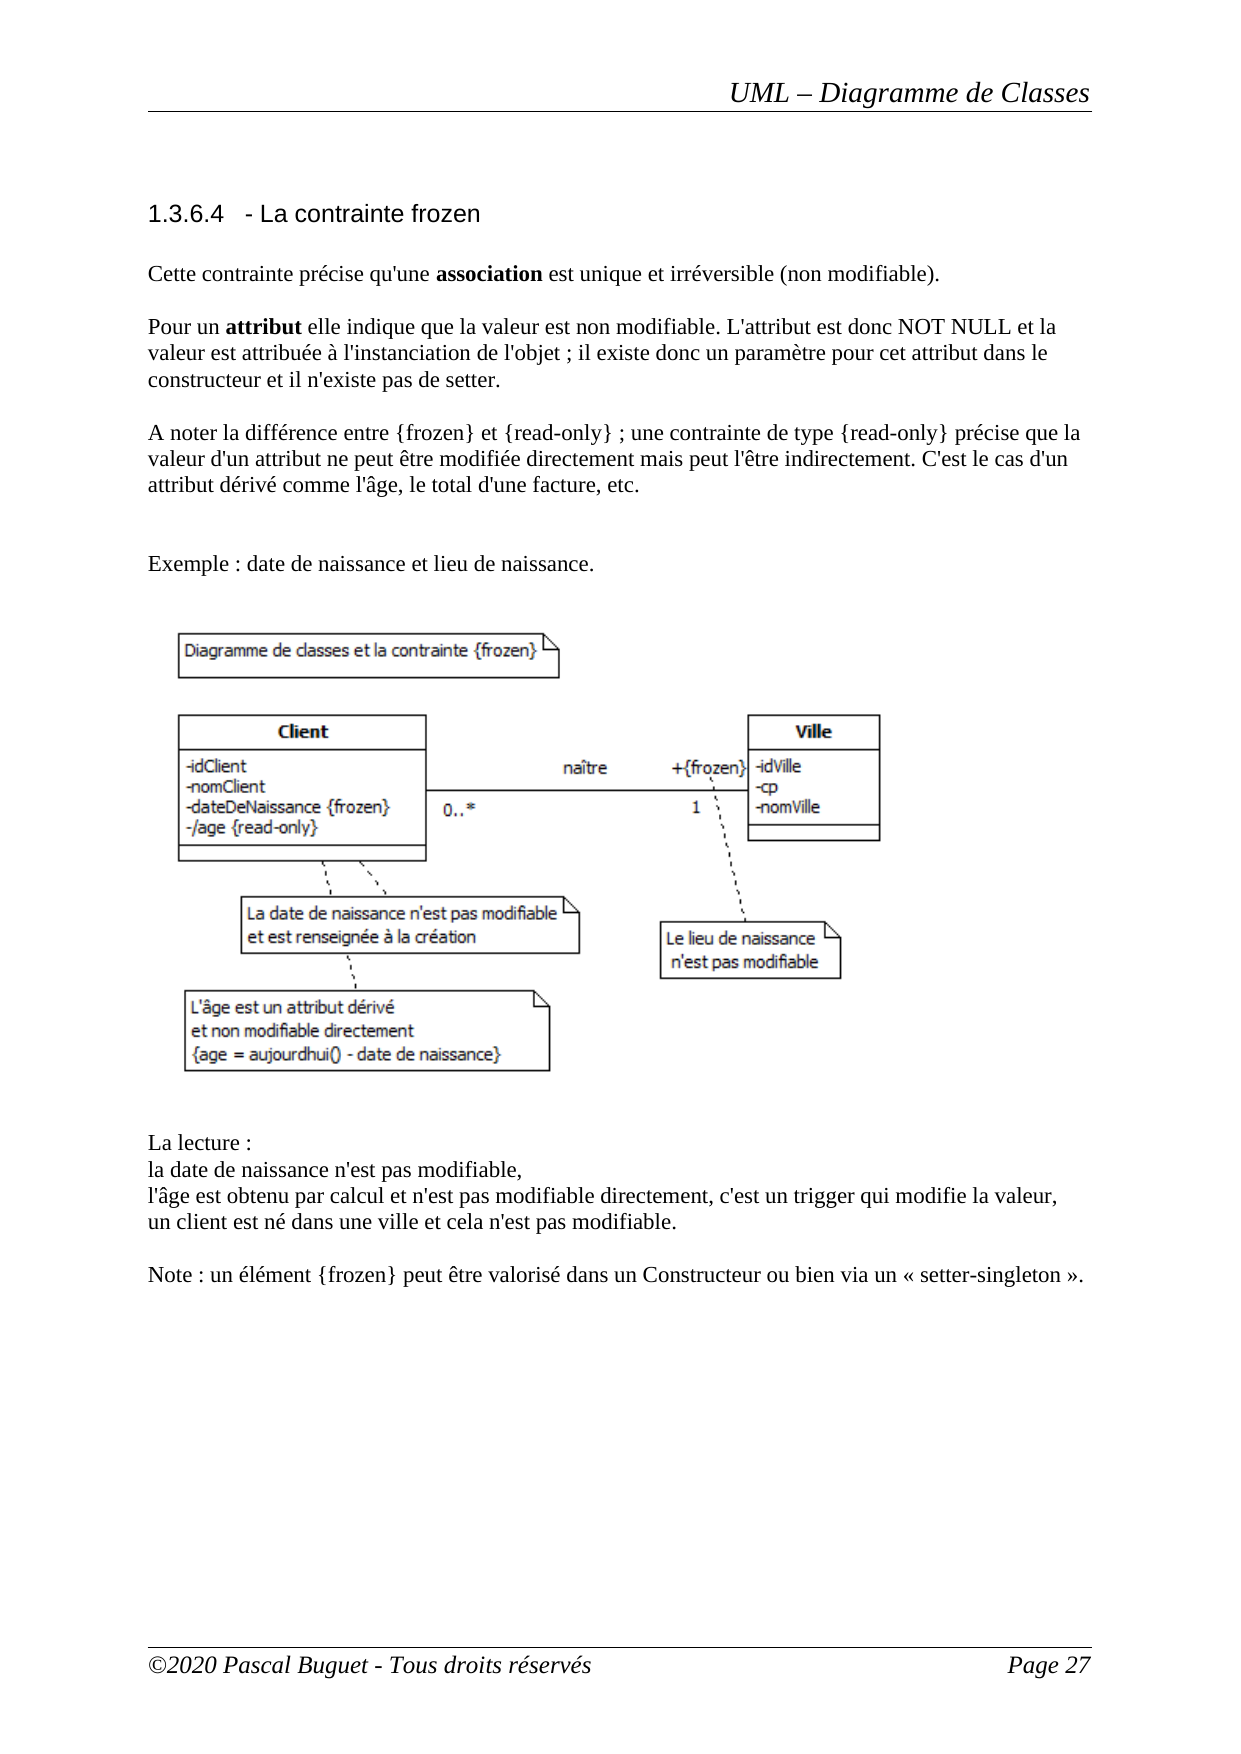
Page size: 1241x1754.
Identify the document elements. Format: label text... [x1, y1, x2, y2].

text La lecture : [148, 1129, 1092, 1156]
text un client est né dans une ville et cela n'est pas modifiable. [148, 1208, 1092, 1235]
text l'âge est obtenu par calcul et n'est pas modifiable directement, c'est un trigger qui modifie la valeur, [148, 1182, 1092, 1208]
text Pour un attribut elle indique que la valeur est non modifiable. L'attribut est donc NOT NULL et la valeur est attribuée à l'instanciation de l'objet ; il existe donc un paramètre pour cet attribut dans le constructeur et il n'existe pas de setter. [148, 313, 1092, 392]
text la date de naissance n'est pas modifiable, [148, 1156, 1092, 1182]
text A noter la différence entre {frozen} et {read-only} ; une contrainte de type {read-only} précise que la valeur d'un attribut ne peut être modifiée directement mais peut l'être indirectement. C'est le cas d'un attribut dérivé comme l'âge, le total d'une facture, etc. [148, 418, 1092, 498]
text Cette contrainte précise qu'une association est unique et irréversible (non modifiable). [148, 260, 1092, 287]
text Note : un élément {frozen} peut être valorisé dans un Constructeur ou bien via un « setter-singleton ». [148, 1261, 1092, 1287]
picture [147, 603, 912, 1103]
text Exemple : date de naissance et lieu de naissance. [148, 550, 1092, 577]
subtitle - La contrainte frozen [148, 199, 1092, 228]
